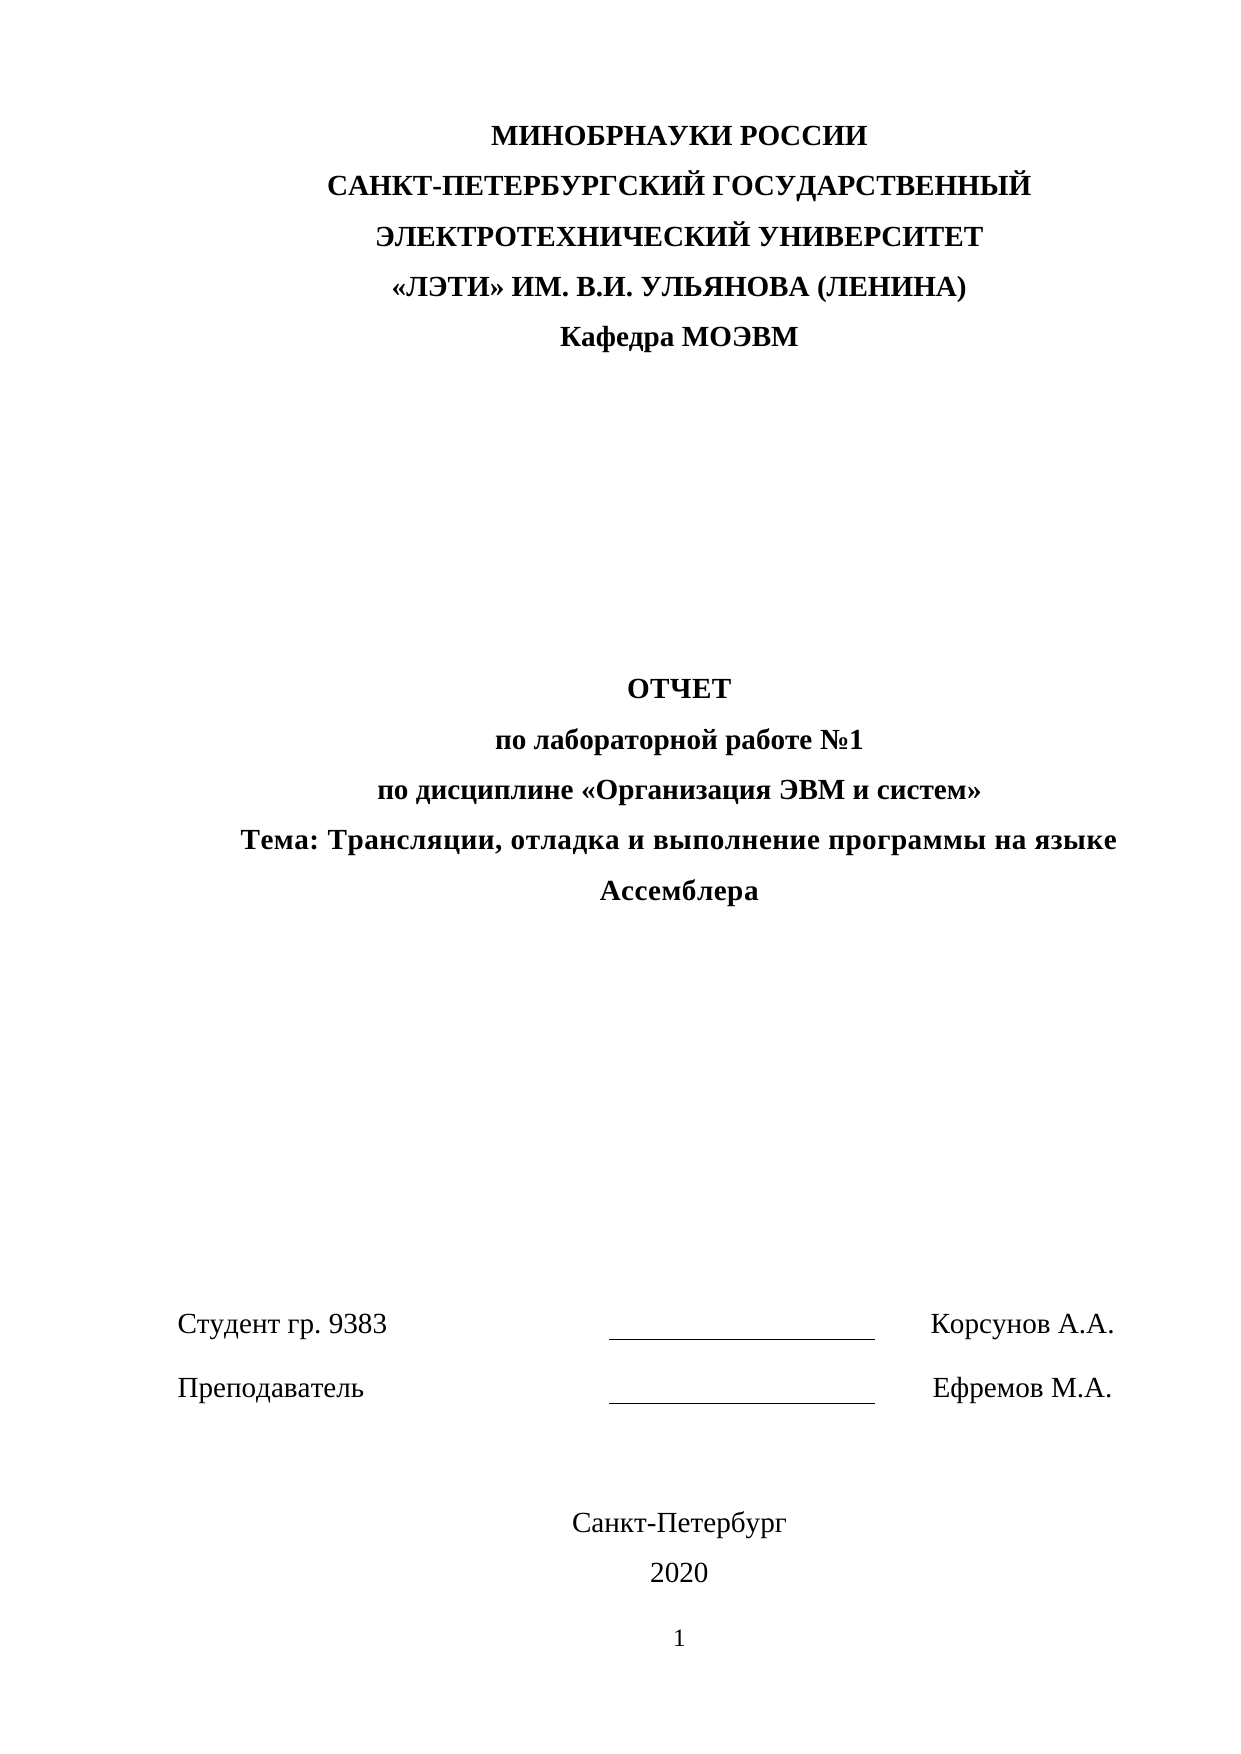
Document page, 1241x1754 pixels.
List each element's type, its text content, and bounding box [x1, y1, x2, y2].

table_header [609, 1275, 875, 1339]
text Кафедра МОЭВМ [177, 319, 1181, 353]
table_cell Преподаватель [166, 1339, 609, 1403]
text электротехнический университет [177, 219, 1181, 252]
table_header Студент гр. 9383 [166, 1275, 609, 1339]
text отчет [177, 672, 1181, 705]
text 2020 [177, 1555, 1181, 1589]
table_header Корсунов А.А. [875, 1275, 1170, 1339]
text по лабораторной работе №1 [177, 722, 1181, 755]
table_cell Ефремов М.А. [875, 1339, 1170, 1403]
text Санкт-Петербургский государственный [177, 168, 1181, 202]
table_cell [609, 1340, 875, 1403]
text Санкт-Петербург [177, 1505, 1181, 1538]
text «ЛЭТИ» им. В.И. Ульянова (Ленина) [177, 269, 1181, 303]
text МИНОБРНАУКИ РОССИИ [177, 118, 1181, 152]
text по дисциплине «Организация ЭВМ и систем» [177, 772, 1181, 806]
text Тема: Трансляции, отладка и выполнение программы на языке Ассемблера [177, 822, 1181, 906]
